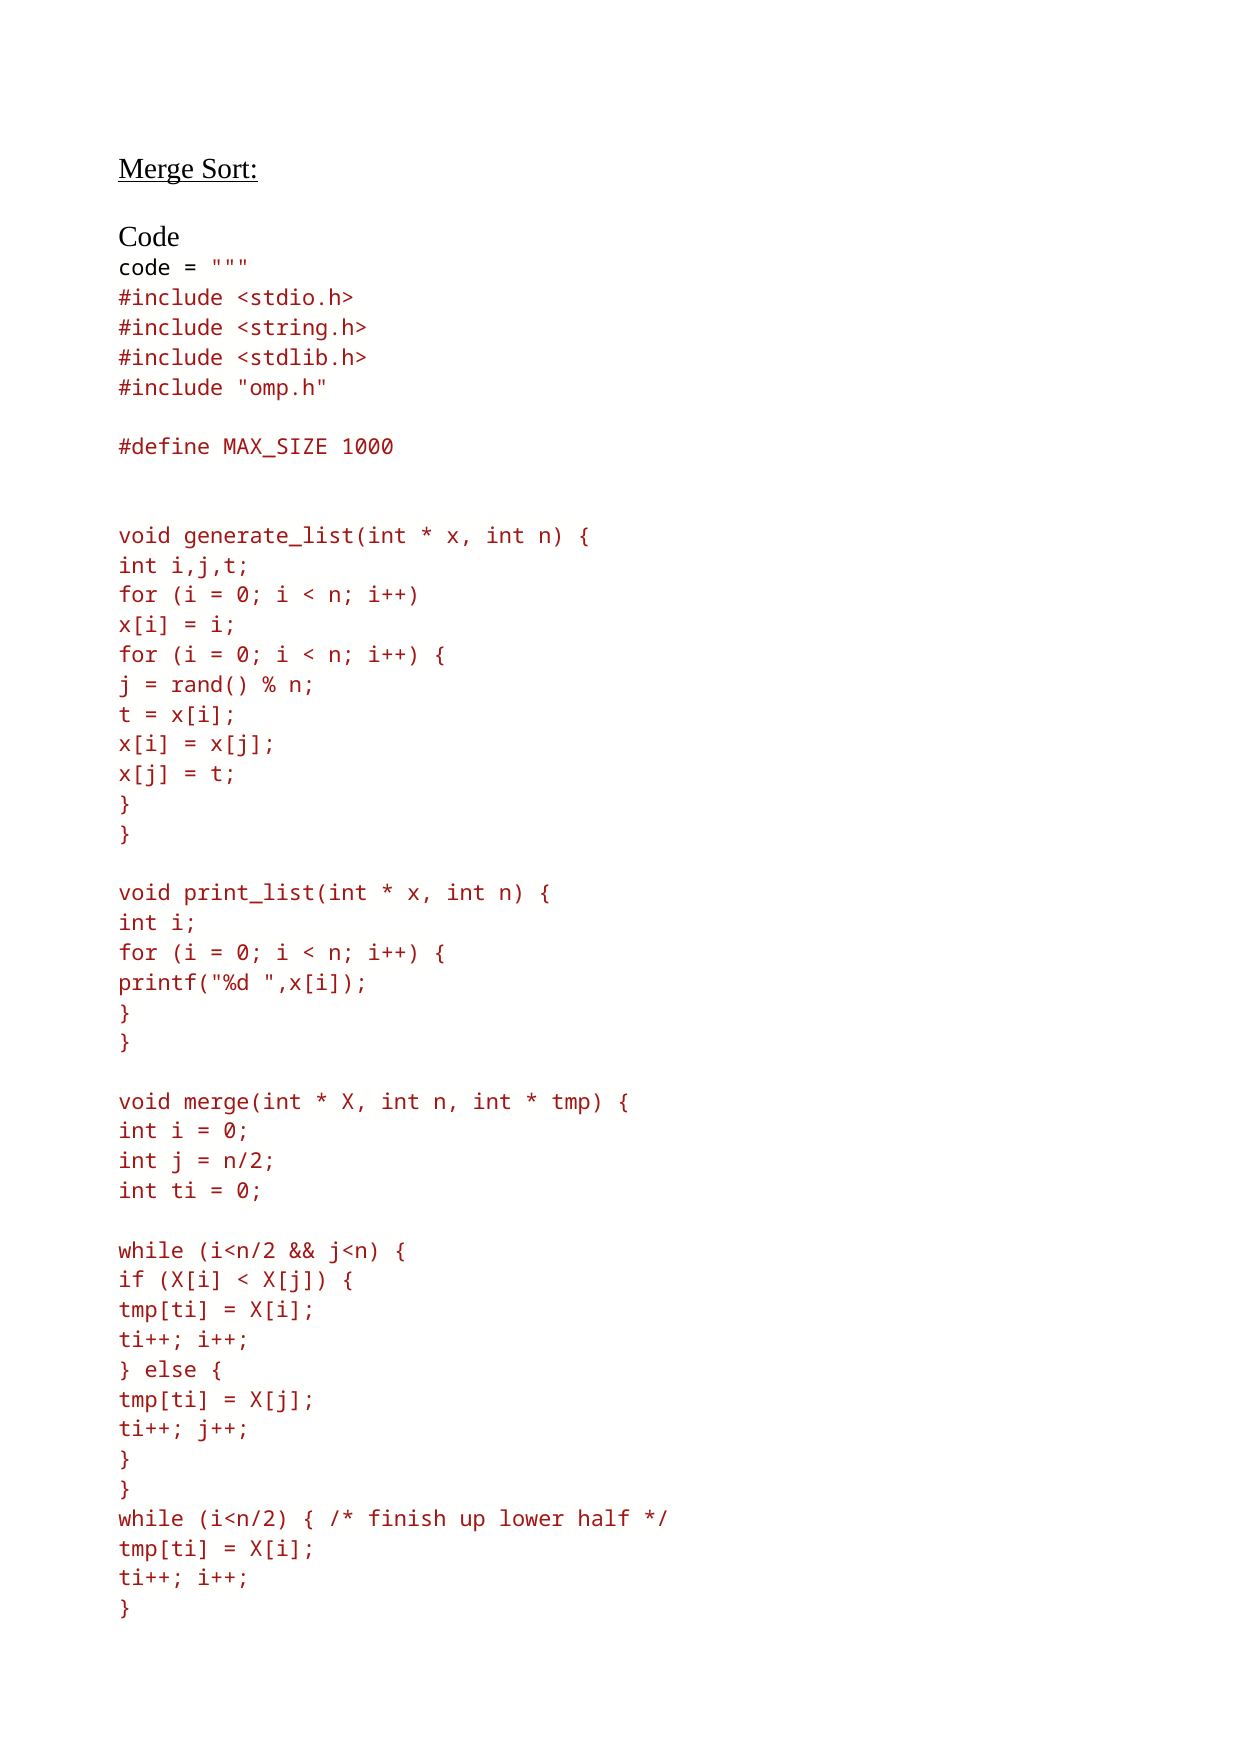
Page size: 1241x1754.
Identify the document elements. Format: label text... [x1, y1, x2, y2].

text int i,j,t; [118, 550, 1122, 579]
text } else { [118, 1354, 1122, 1383]
text ti++; j++; [118, 1413, 1122, 1443]
text j = rand() % n; [118, 669, 1122, 699]
text ti++; i++; [118, 1562, 1122, 1592]
text x[i] = x[j]; [118, 728, 1122, 758]
text for (i = 0; i < n; i++) { [118, 937, 1122, 967]
text int i = 0; [118, 1116, 1122, 1145]
text int j = n/2; [118, 1145, 1122, 1175]
text #include "omp.h" [118, 371, 1122, 401]
text } [118, 1026, 1122, 1056]
text for (i = 0; i < n; i++) [118, 579, 1122, 609]
text x[i] = i; [118, 609, 1122, 639]
text #define MAX_SIZE 1000 [118, 431, 1122, 461]
text } [118, 1592, 1122, 1622]
text tmp[ti] = X[i]; [118, 1532, 1122, 1562]
text if (X[i] < X[j]) { [118, 1264, 1122, 1294]
text void generate_list(int * x, int n) { [118, 520, 1122, 550]
text tmp[ti] = X[j]; [118, 1383, 1122, 1413]
text } [118, 996, 1122, 1026]
text } [118, 1473, 1122, 1503]
text int i; [118, 907, 1122, 937]
text code = """ [118, 252, 1122, 282]
text #include <stdio.h> [118, 282, 1122, 312]
text int ti = 0; [118, 1175, 1122, 1205]
text tmp[ti] = X[i]; [118, 1294, 1122, 1324]
text x[j] = t; [118, 758, 1122, 788]
text void print_list(int * x, int n) { [118, 877, 1122, 907]
text } [118, 1443, 1122, 1473]
text #include <stdlib.h> [118, 342, 1122, 371]
text while (i<n/2) { /* finish up lower half */ [118, 1503, 1122, 1532]
text Merge Sort: [118, 152, 1122, 185]
text } [118, 818, 1122, 848]
text void merge(int * X, int n, int * tmp) { [118, 1086, 1122, 1116]
text while (i<n/2 && j<n) { [118, 1234, 1122, 1264]
text Code [118, 219, 1122, 252]
text t = x[i]; [118, 699, 1122, 728]
text #include <string.h> [118, 312, 1122, 342]
text ti++; i++; [118, 1324, 1122, 1354]
text for (i = 0; i < n; i++) { [118, 639, 1122, 669]
text } [118, 788, 1122, 818]
text printf("%d ",x[i]); [118, 967, 1122, 996]
